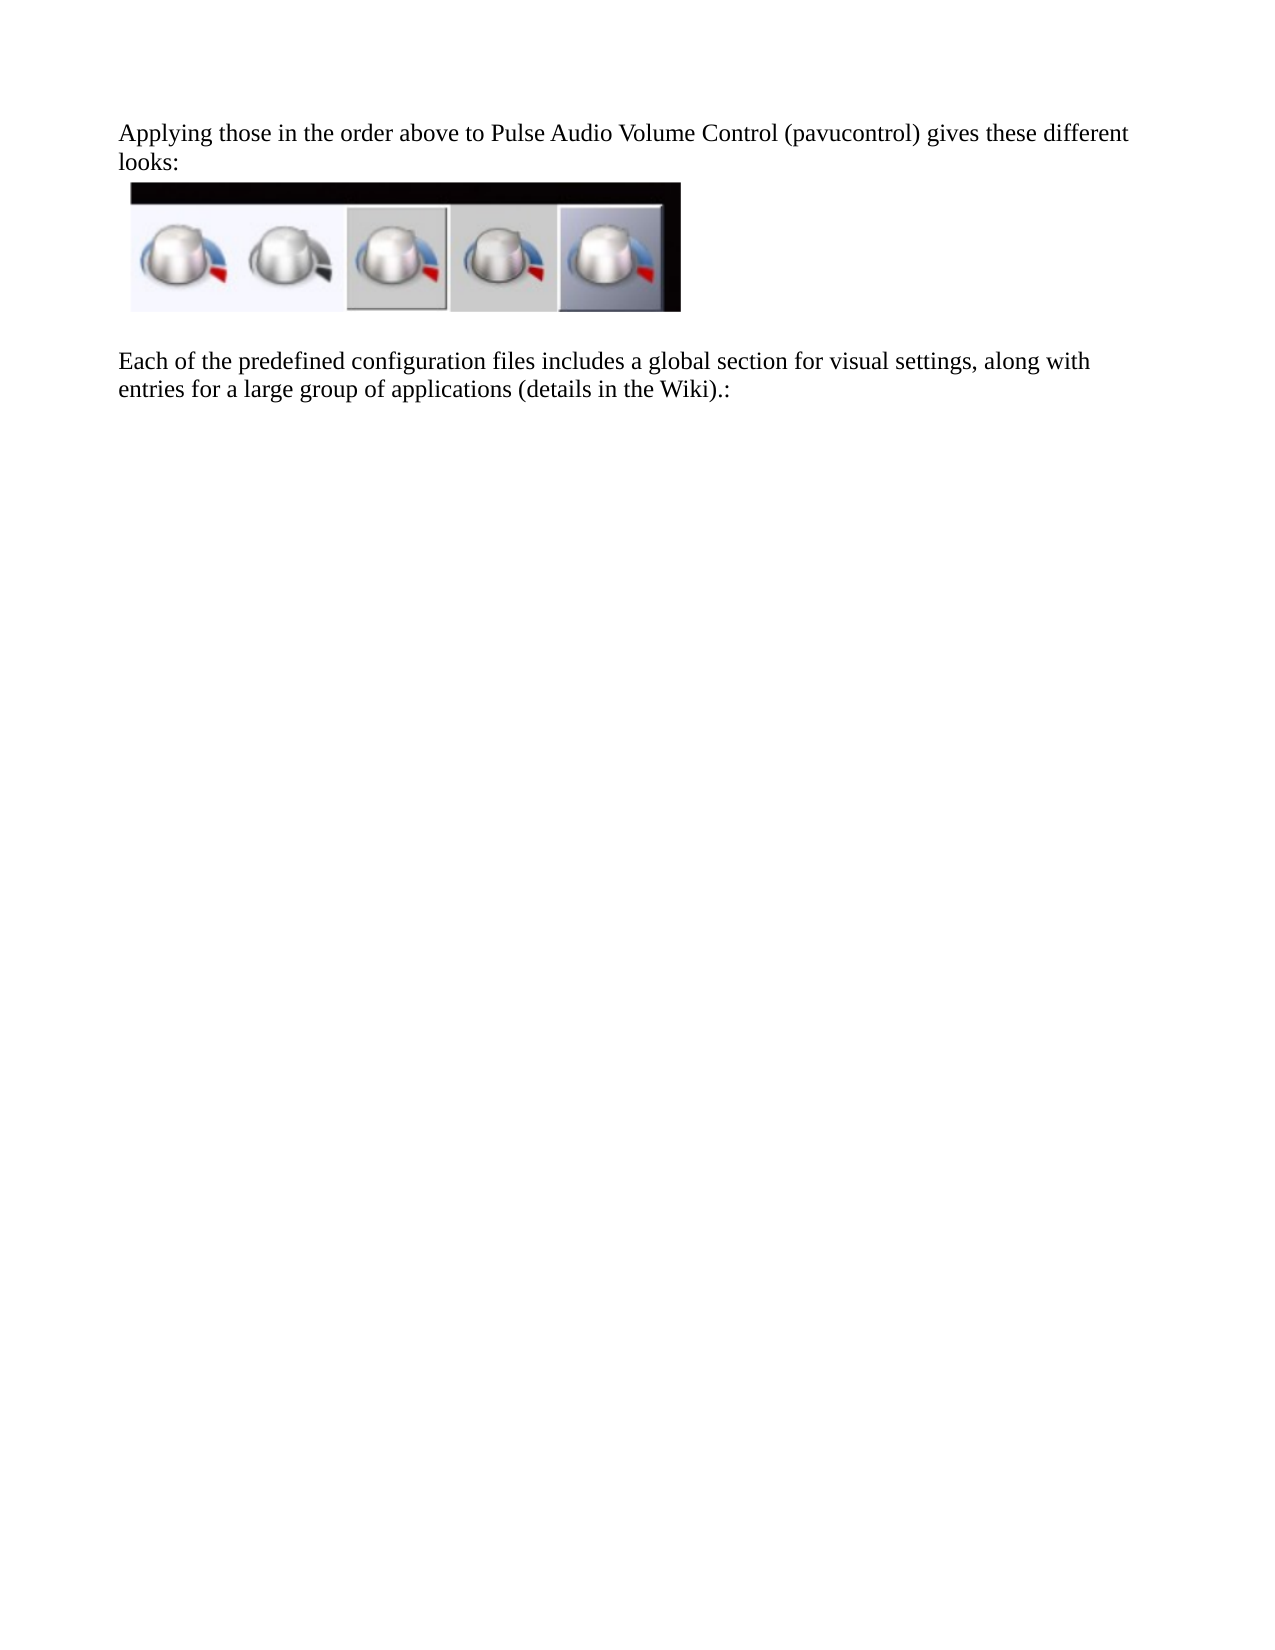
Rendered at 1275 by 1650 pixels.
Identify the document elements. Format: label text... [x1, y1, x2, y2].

picture [118, 175, 701, 317]
text Applying those in the order above to Pulse Audio Volume Control (pavucontrol) gives these different looks: [118, 118, 1157, 176]
text Each of the predefined configuration files includes a global section for visual settings, along with entries for a large group of applications (details in the Wiki).: [118, 346, 1157, 403]
